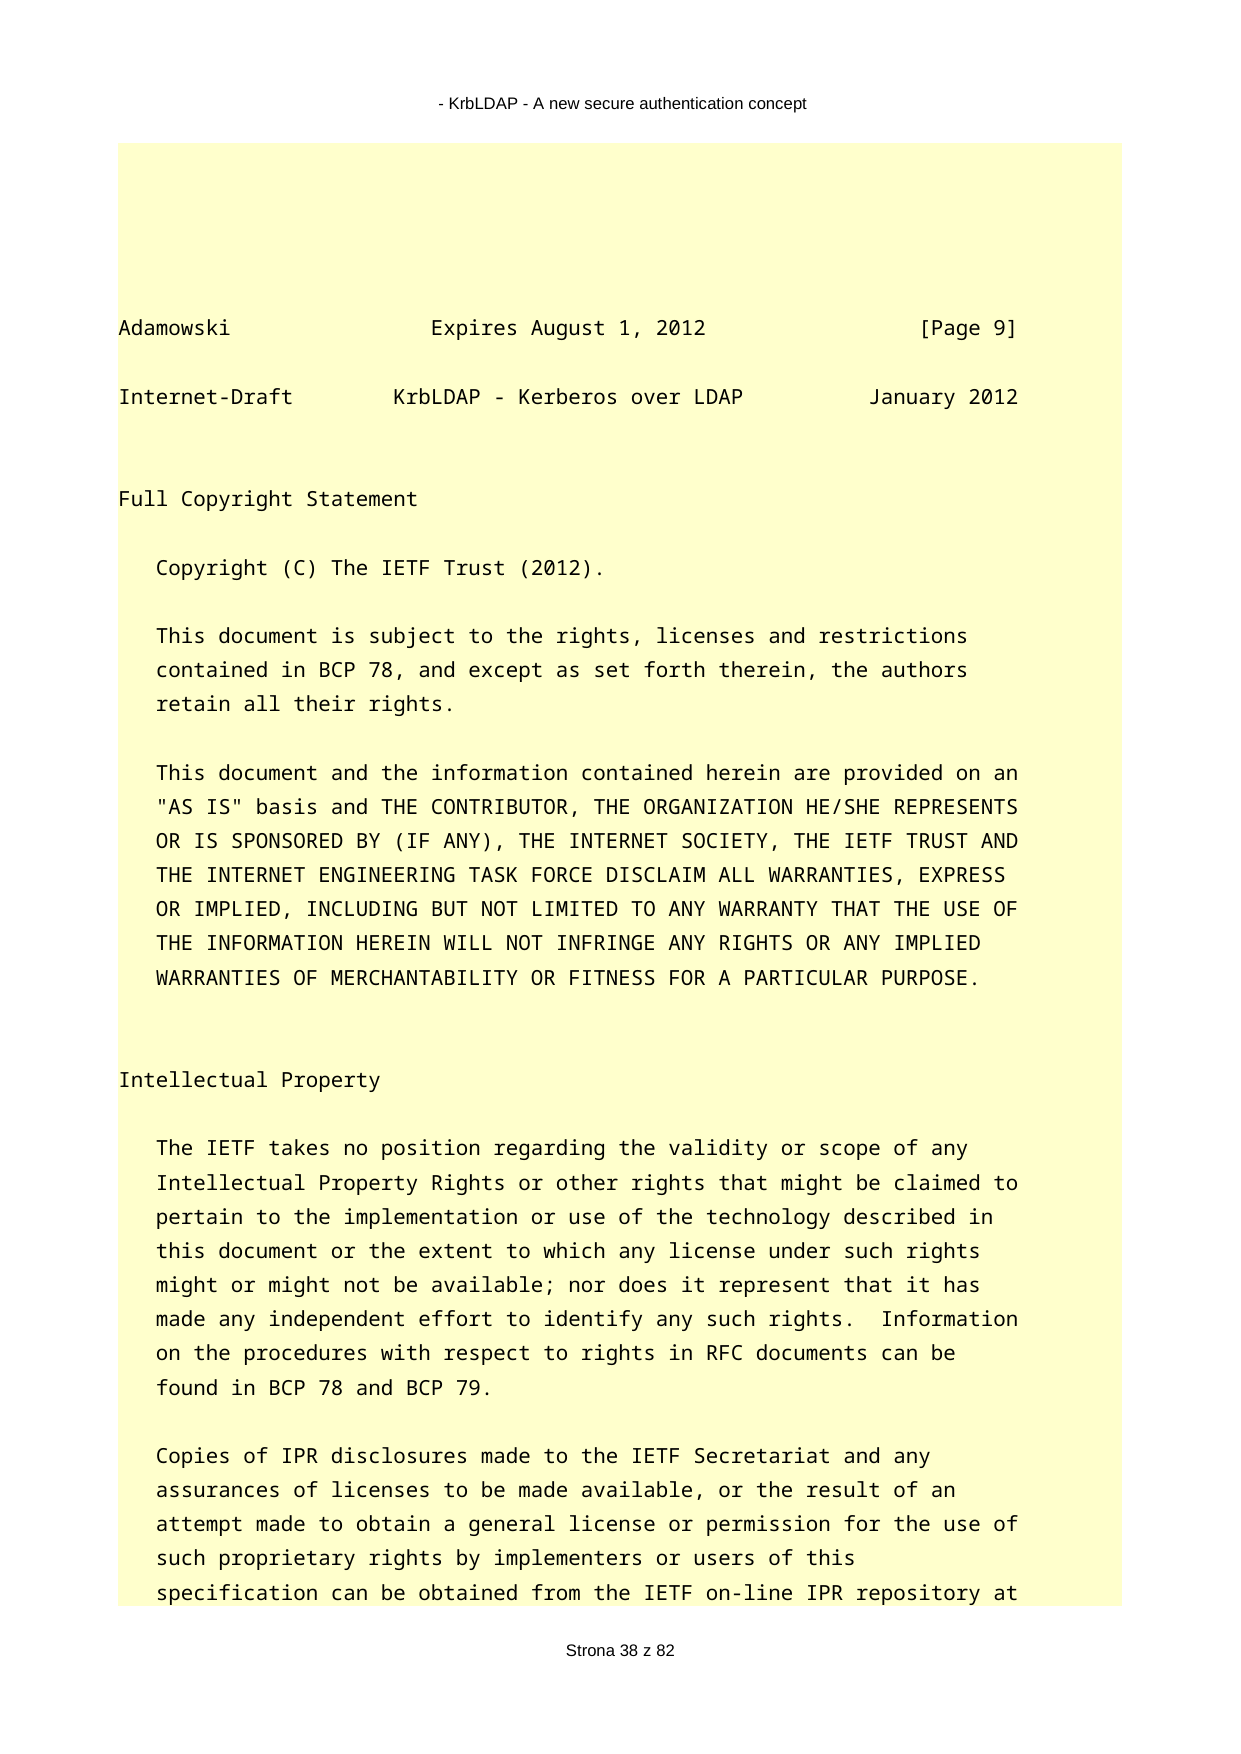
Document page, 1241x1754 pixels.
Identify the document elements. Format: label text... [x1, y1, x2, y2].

text assurances of licenses to be made available, or the result of an [118, 1475, 1122, 1503]
text WARRANTIES OF MERCHANTABILITY OR FITNESS FOR A PARTICULAR PURPOSE. [118, 963, 1122, 991]
text THE INFORMATION HEREIN WILL NOT INFRINGE ANY RIGHTS OR ANY IMPLIED [118, 928, 1122, 957]
text retain all their rights. [118, 689, 1122, 718]
text such proprietary rights by implementers or users of this [118, 1543, 1122, 1572]
text OR IMPLIED, INCLUDING BUT NOT LIMITED TO ANY WARRANTY THAT THE USE OF [118, 894, 1122, 923]
text This document and the information contained herein are provided on an [118, 758, 1122, 786]
text This document is subject to the rights, licenses and restrictions [118, 621, 1122, 649]
text on the procedures with respect to rights in RFC documents can be [118, 1338, 1122, 1367]
text pertain to the implementation or use of the technology described in [118, 1202, 1122, 1230]
text "AS IS" basis and THE CONTRIBUTOR, THE ORGANIZATION HE/SHE REPRESENTS [118, 792, 1122, 820]
text Intellectual Property Rights or other rights that might be claimed to [118, 1168, 1122, 1196]
text THE INTERNET ENGINEERING TASK FORCE DISCLAIM ALL WARRANTIES, EXPRESS [118, 860, 1122, 888]
text OR IS SPONSORED BY (IF ANY), THE INTERNET SOCIETY, THE IETF TRUST AND [118, 826, 1122, 854]
text attempt made to obtain a general license or permission for the use of [118, 1509, 1122, 1538]
text Intellectual Property [118, 1065, 1122, 1093]
text The IETF takes no position regarding the validity or scope of any [118, 1133, 1122, 1162]
text Copies of IPR disclosures made to the IETF Secretariat and any [118, 1441, 1122, 1469]
text Adamowski Expires August 1, 2012 [Page 9] [118, 313, 1122, 342]
text might or might not be available; nor does it represent that it has [118, 1270, 1122, 1298]
text made any independent effort to identify any such rights. Information [118, 1304, 1122, 1333]
text found in BCP 78 and BCP 79. [118, 1373, 1122, 1401]
text Full Copyright Statement [118, 484, 1122, 513]
text contained in BCP 78, and except as set forth therein, the authors [118, 655, 1122, 683]
text specification can be obtained from the IETF on-line IPR repository at [118, 1578, 1122, 1606]
text Copyright (C) The IETF Trust (2012). [118, 553, 1122, 581]
text this document or the extent to which any license under such rights [118, 1236, 1122, 1264]
text Internet-Draft KrbLDAP - Kerberos over LDAP January 2012 [118, 382, 1122, 410]
